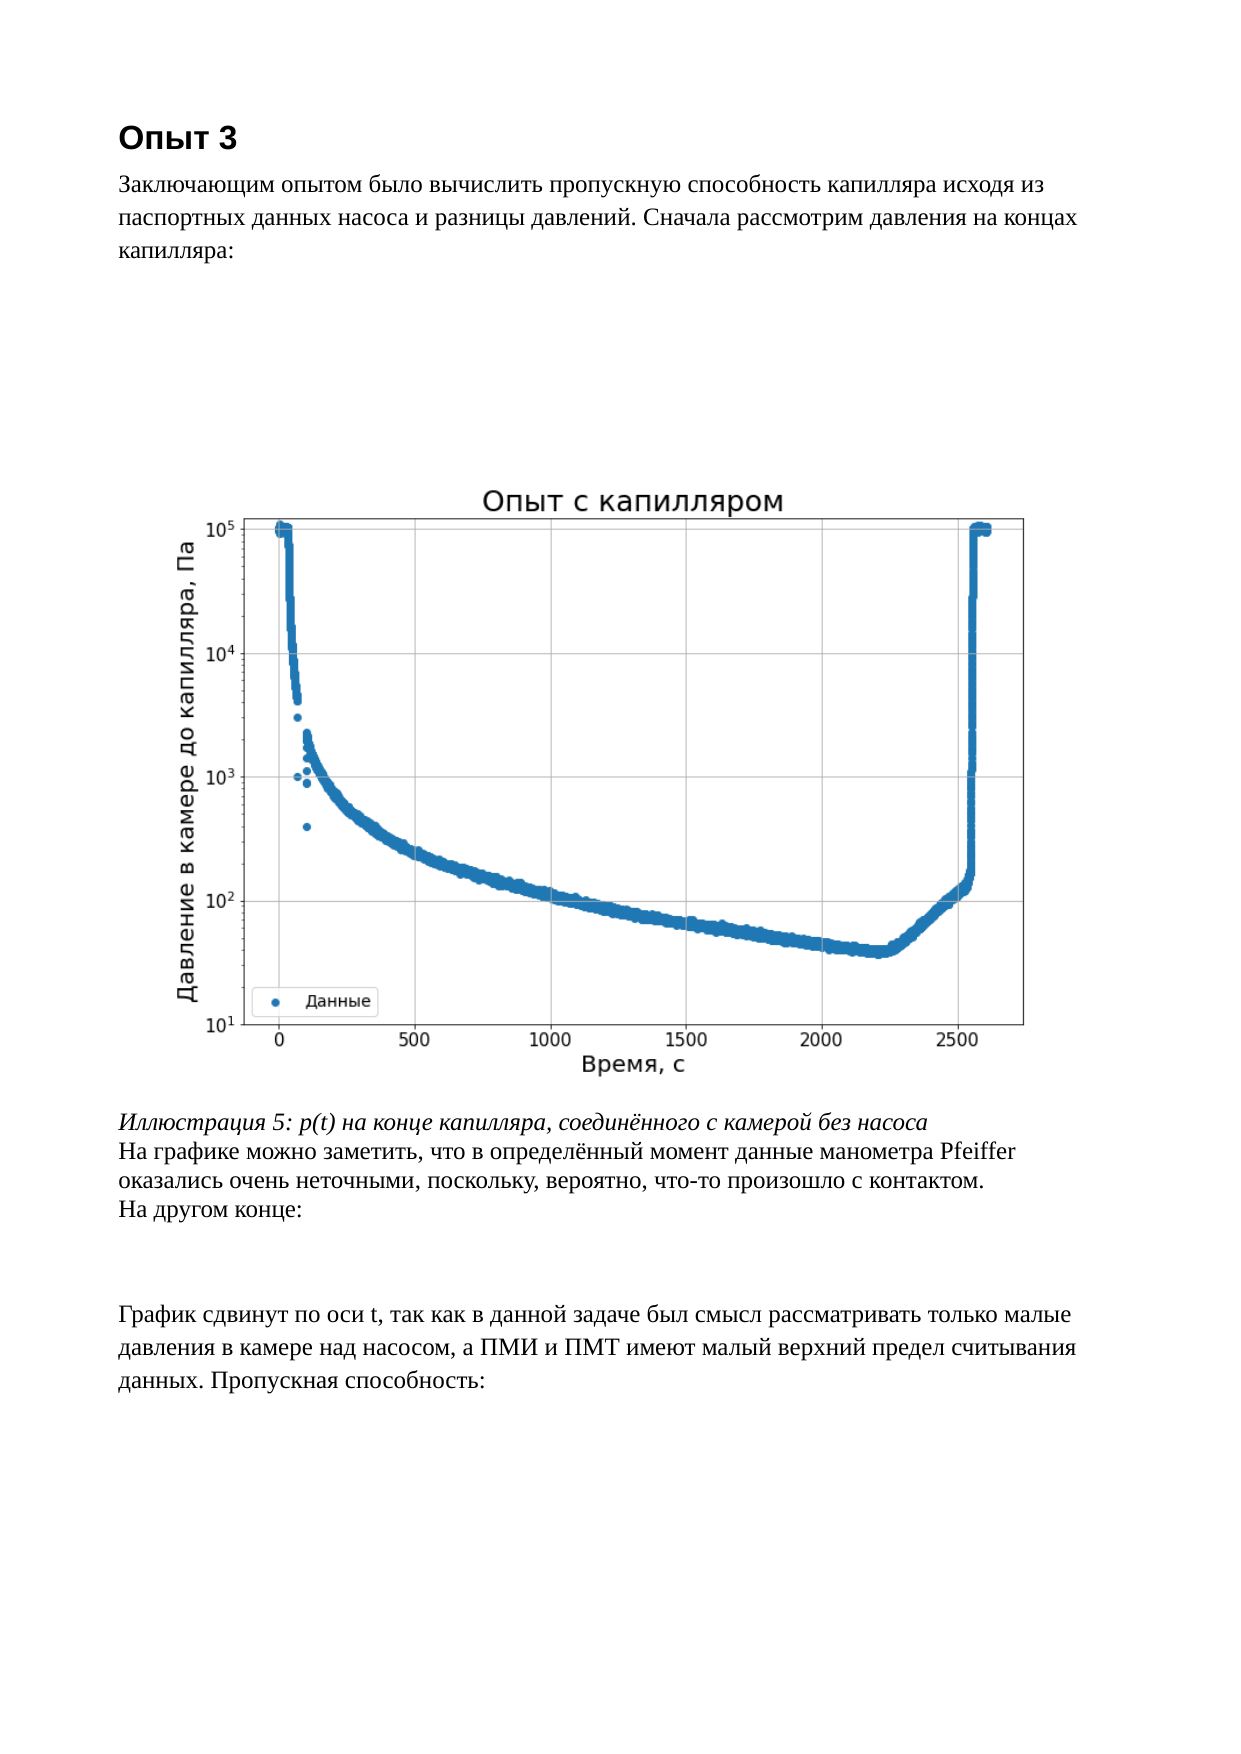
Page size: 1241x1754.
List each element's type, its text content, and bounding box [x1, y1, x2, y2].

text На другом конце: [118, 1194, 1122, 1222]
text На графике можно заметить, что в определённый момент данные манометра Pfeiffer оказались очень неточными, поскольку, вероятно, что-то произошло с контактом. [118, 1136, 1122, 1194]
picture [118, 438, 1123, 1108]
text График сдвинут по оси t, так как в данной задаче был смысл рассматривать только малые давления в камере над насосом, а ПМИ и ПМТ имеют малый верхний предел считывания данных. Пропускная способность: [118, 1299, 1122, 1394]
subtitle Опыт 3 [118, 118, 1122, 157]
text [118, 426, 1122, 438]
text Иллюстрация 5: p(t) на конце капилляра, соединённого с камерой без насоса [118, 1108, 1122, 1136]
text Заключающим опытом было вычислить пропускную способность капилляра исходя из паспортных данных насоса и разницы давлений. Сначала рассмотрим давления на концах капилляра: [118, 169, 1122, 264]
